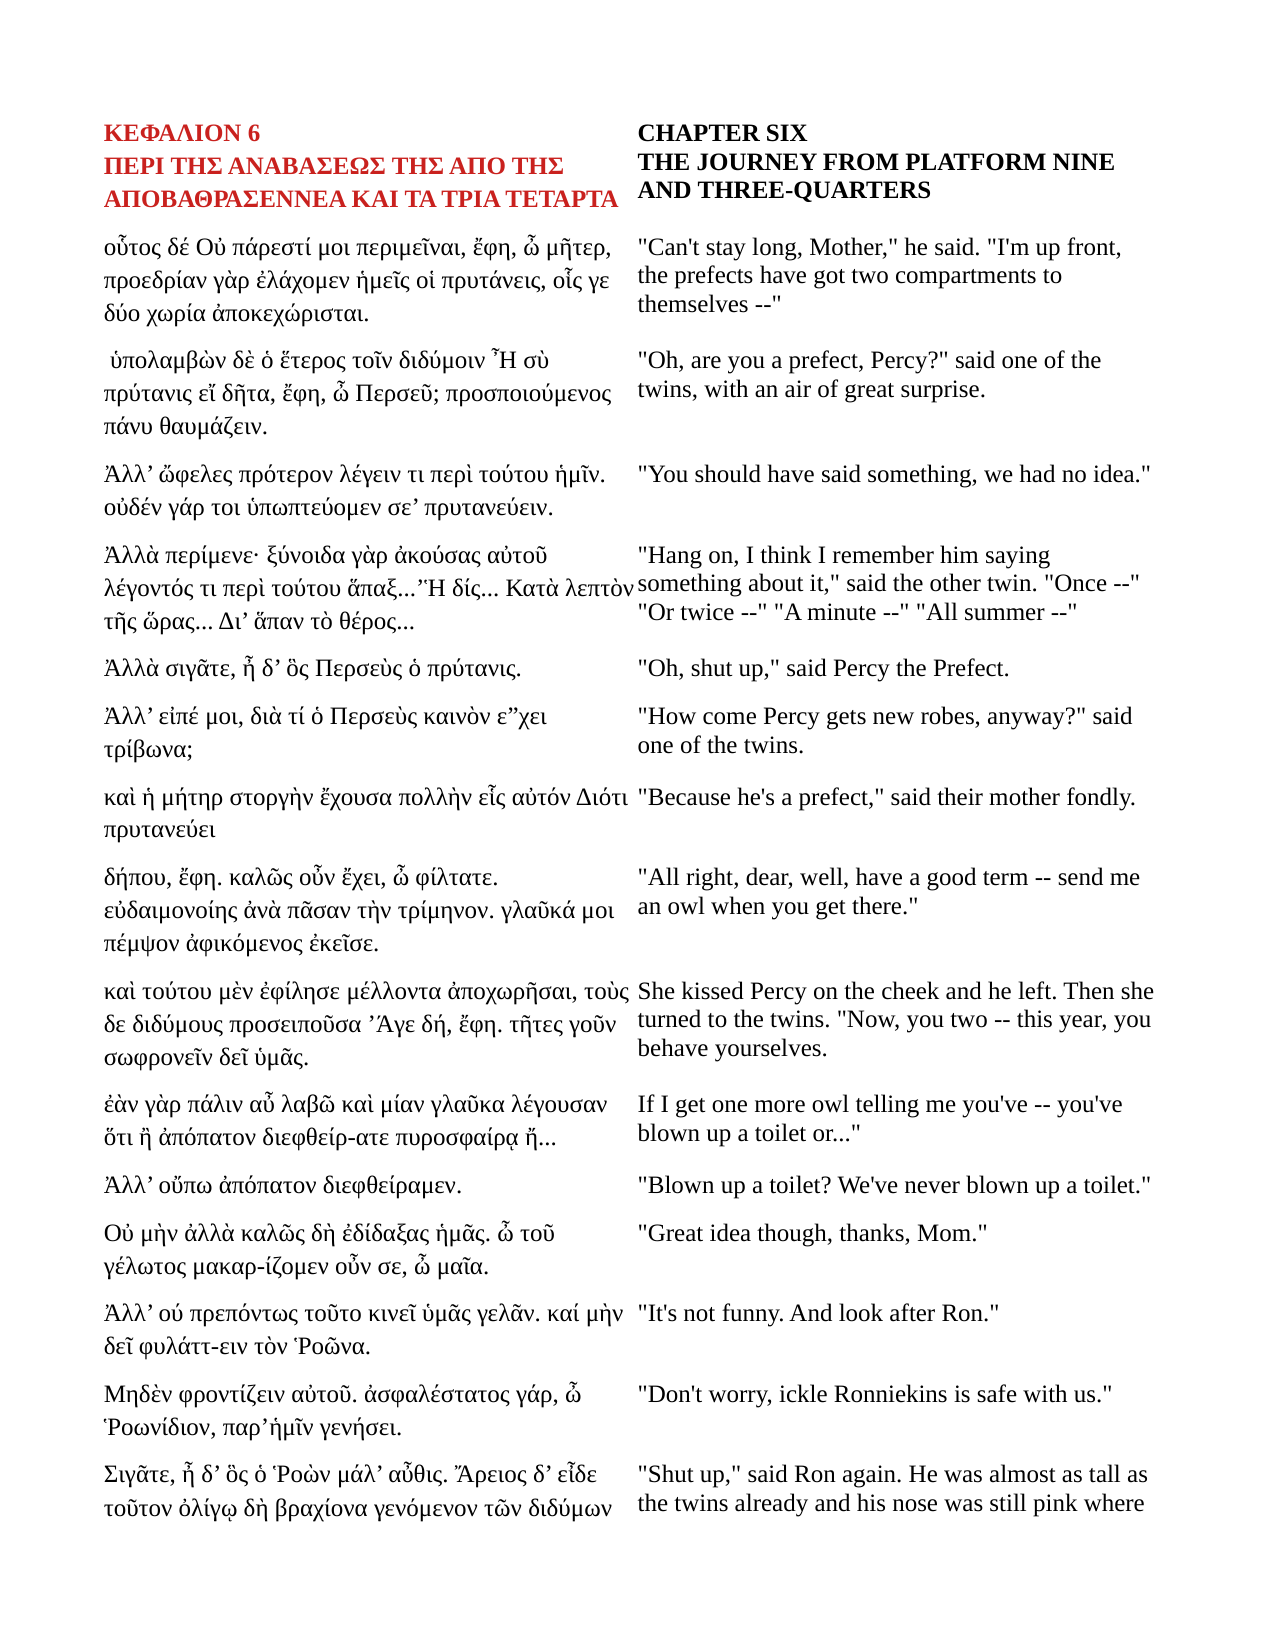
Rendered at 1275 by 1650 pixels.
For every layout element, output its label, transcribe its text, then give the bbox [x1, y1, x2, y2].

table_cell "Don't worry, ickle Ronniekins is safe with us." [638, 1379, 1157, 1459]
table_cell Ἀλλὰ περίμενε· ξύνοιδα γὰρ ἀκούσας αὐτοῦ λέγοντός τι περὶ τούτου ἅπαξ...’Ἡ δίς... Κατὰ λεπτὸν τῆς ὥρας... Δι’ ἅπαν τὸ θέρος... [104, 540, 637, 653]
table_header CHAPTER SIX THE JOURNEY FROM PLATFORM NINE AND THREE-QUARTERS [638, 118, 1157, 232]
table_cell "Hang on, I think I remember him saying something about it," said the other twin. "Once --" "Or twice --" "A minute --" "All summer --" [638, 540, 1157, 653]
table_cell ὑπολαμβὼν δὲ ὁ ἕτερος τοῖν διδύμοιν Ἦ σὺ πρύτανις εἴ δῆτα, ἔφη, ὦ Περσεῦ; προσποιούμενος πάνυ θαυμάζειν. [104, 345, 637, 459]
table_cell If I get one more owl telling me you've -- you've blown up a toilet or..." [638, 1090, 1157, 1170]
table_cell καὶ τούτου μὲν ἐφίλησε μέλλοντα ἀποχωρῆσαι, τοὺς δε διδύμους προσειποῦσα ’Άγε δή, ἔφη. τῆτες γοῦν σωφρονεῖν δεῖ ὑμᾶς. [104, 976, 637, 1089]
table_cell δήπου, ἔφη. καλῶς οὖν ἔχει, ὦ φίλτατε. εὐδαιμονοίης ἀνὰ πᾶσαν τὴν τρίμηνον. γλαῦκά μοι πέμψον ἀφικόμενος ἐκεῖσε. [104, 862, 637, 976]
table_cell Ἀλλ’ ὤφελες πρότερον λέγειν τι περὶ τούτου ἡμῖν. οὐδέν γάρ τοι ὑπωπτεύομεν σε’ πρυτανεύειν. [104, 459, 637, 540]
table_cell Σιγᾶτε, ἦ δ’ ὃς ὁ Ῥοὼν μάλ’ αὖθις. Ἄρειος δ’ εἶδε τοῦτον ὀλίγῳ δὴ βραχίονα γενόμενον τῶν διδύμων [104, 1460, 637, 1521]
table_cell "How come Percy gets new robes, anyway?" said one of the twins. [638, 701, 1157, 782]
table_cell "Blown up a toilet? We've never blown up a toilet." [638, 1170, 1157, 1218]
table_cell "Oh, shut up," said Percy the Prefect. [638, 653, 1157, 701]
table_cell She kissed Percy on the cheek and he left. Then she turned to the twins. "Now, you two -- this year, you behave yourselves. [638, 976, 1157, 1089]
table_cell "You should have said something, we had no idea." [638, 459, 1157, 540]
table_cell "It's not funny. And look after Ron." [638, 1298, 1157, 1379]
table_cell Μηδὲν φροντίζειν αὐτοῦ. ἀσφαλέστατος γάρ, ὦ Ῥοωνίδιον, παρ’ἡμῖν γενήσει. [104, 1379, 637, 1459]
table_cell Ἀλλ’ εἰπέ μοι, διὰ τί ὁ Περσεὺς καινὸν ε”χει τρίβωνα; [104, 701, 637, 782]
table_cell καὶ ἡ μήτηρ στοργὴν ἔχουσα πολλὴν εἷς αὐτόν Διότι πρυτανεύει [104, 782, 637, 862]
table_cell "Oh, are you a prefect, Percy?" said one of the twins, with an air of great surprise. [638, 345, 1157, 459]
table_cell "Because he's a prefect," said their mother fondly. [638, 782, 1157, 862]
table_cell "Can't stay long, Mother," he said. "I'm up front, the prefects have got two compartments to themselves --" [638, 232, 1157, 345]
table_header ΚΕΦΑΛΙΟΝ 6 ΠΕΡΙ ΤΗΣ ΑΝΑΒΑΣΕΩΣ ΤΗΣ ΑΠΟ ΤΗΣ ΑΠΟΒΑΘΡΑΣΕΝΝΕΑ ΚΑΙ ΤΑ ΤΡΙΑ ΤΕΤΑΡΤΑ [104, 118, 637, 232]
table_cell "Great idea though, thanks, Mom." [638, 1218, 1157, 1298]
table_cell οὗτος δέ Οὐ πάρεστί μοι περιμεῖναι, ἔφη, ὦ μῆτερ, προεδρίαν γὰρ ἐλάχομεν ἡμεῖς οἱ πρυτάνεις, οἷς γε δύο χωρία ἀποκεχώρισται. [104, 232, 637, 345]
table_cell ἐὰν γὰρ πάλιν αὖ λαβῶ καὶ μίαν γλαῦκα λέγουσαν ὅτι ἢ ἀπόπατον διεφθείρ-ατε πυροσφαίρᾳ ἤ... [104, 1090, 637, 1170]
table_cell Ἀλλ’ ού πρεπόντως τοῦτο κινεῖ ὑμᾶς γελᾶν. καί μὴν δεῖ φυλάττ-ειν τὸν Ῥοῶνα. [104, 1298, 637, 1379]
table_cell Ἀλλ’ οὔπω ἀπόπατον διεφθείραμεν. [104, 1170, 637, 1218]
table_cell Οὐ μὴν ἀλλὰ καλῶς δὴ ἐδίδαξας ἡμᾶς. ὦ τοῦ γέλωτος μακαρ-ίζομεν οὖν σε, ὦ μαῖα. [104, 1218, 637, 1298]
table_cell "Shut up," said Ron again. He was almost as tall as the twins already and his nose was still pink where [638, 1460, 1157, 1521]
table_cell "All right, dear, well, have a good term -- send me an owl when you get there." [638, 862, 1157, 976]
table_cell Ἀλλὰ σιγᾶτε, ἦ δ’ ὃς Περσεὺς ὁ πρύτανις. [104, 653, 637, 701]
